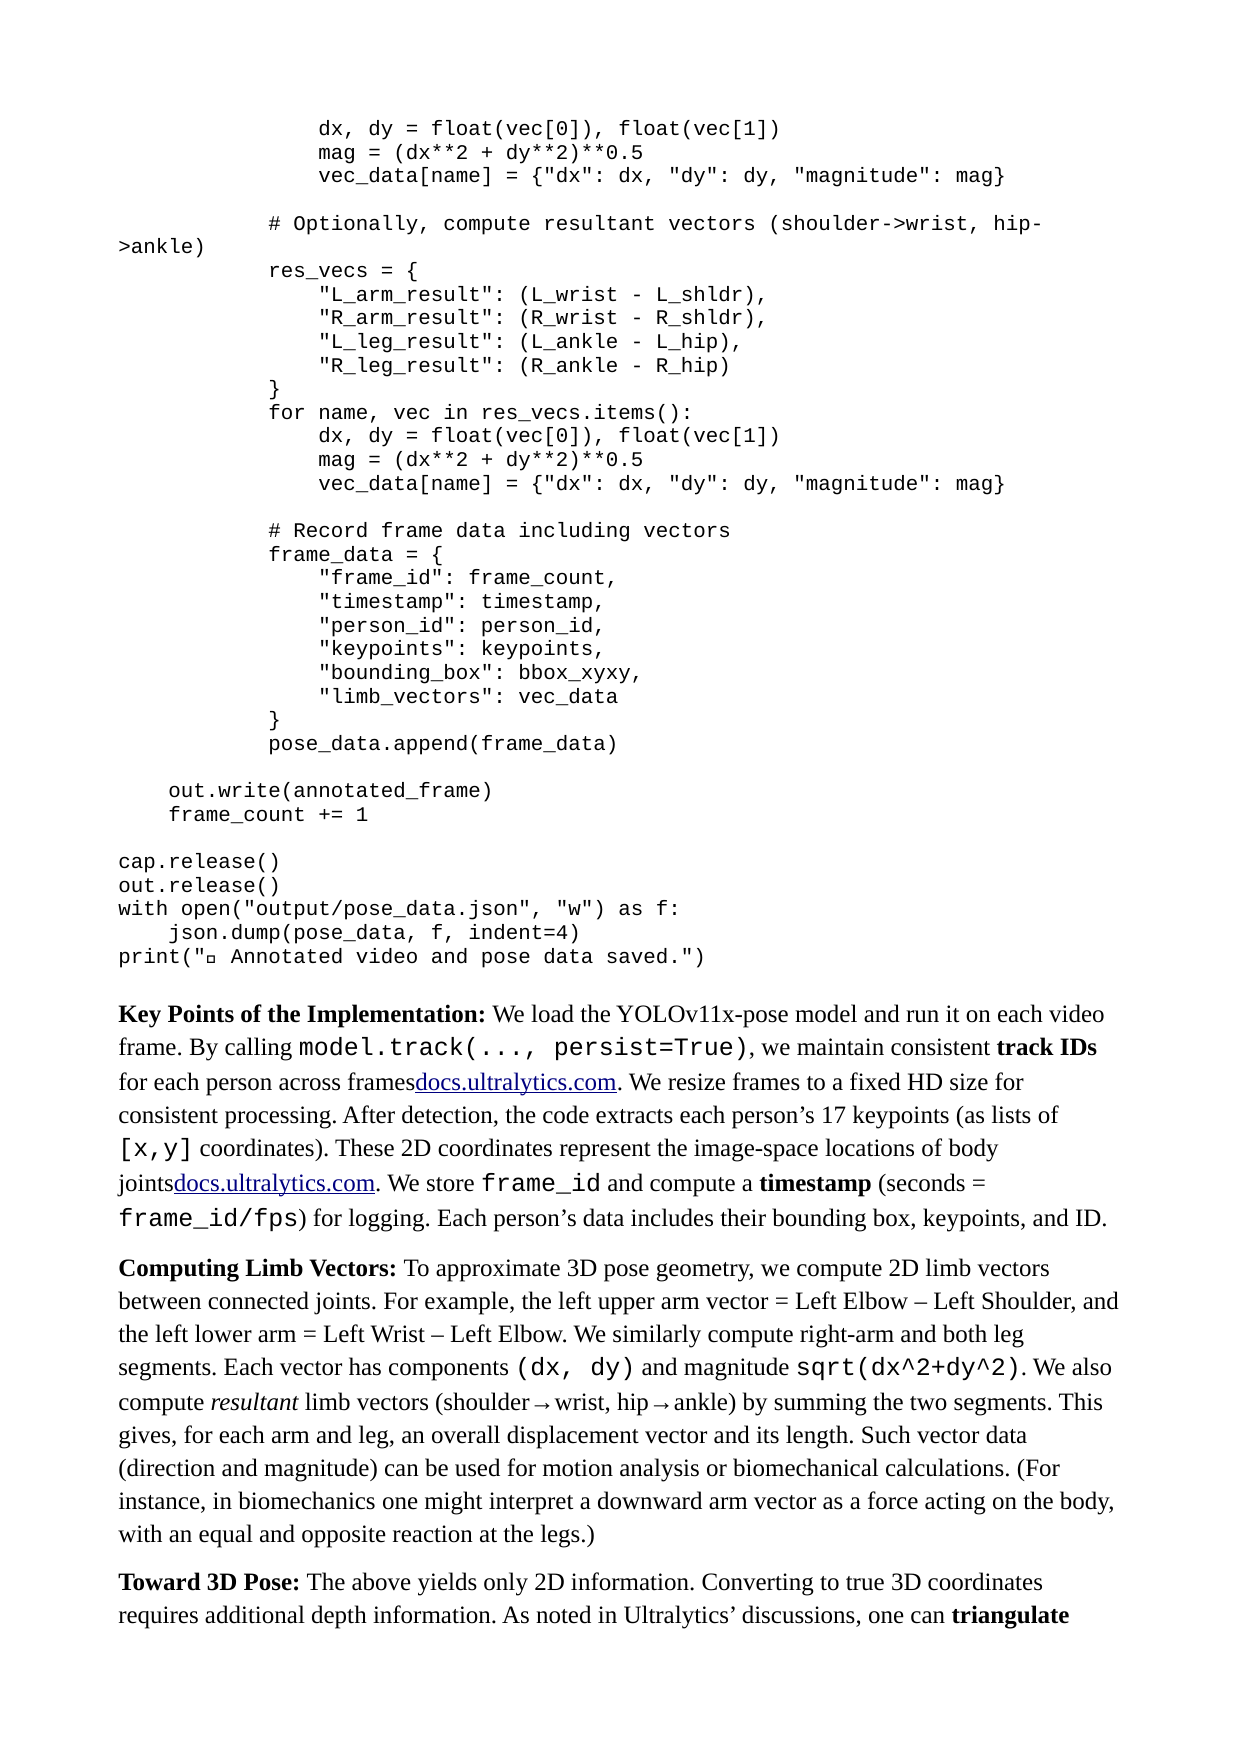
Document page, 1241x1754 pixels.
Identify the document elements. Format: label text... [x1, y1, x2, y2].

text out.write(annotated_frame) [118, 780, 1122, 804]
text vec_data[name] = {"dx": dx, "dy": dy, "magnitude": mag} [118, 165, 1122, 189]
text vec_data[name] = {"dx": dx, "dy": dy, "magnitude": mag} [118, 473, 1122, 496]
text for name, vec in res_vecs.items(): [118, 402, 1122, 426]
text mag = (dx**2 + dy**2)**0.5 [118, 449, 1122, 473]
text "L_arm_result": (L_wrist - L_shldr), [118, 284, 1122, 307]
text Toward 3D Pose: The above yields only 2D information. Converting to true 3D coordinates requires additional depth information. As noted in Ultralytics’ discussions, one can triangulate [118, 1567, 1122, 1629]
text "bounding_box": bbox_xyxy, [118, 662, 1122, 686]
text "person_id": person_id, [118, 615, 1122, 638]
text # Record frame data including vectors [118, 520, 1122, 544]
text json.dump(pose_data, f, indent=4) [118, 922, 1122, 946]
text "keypoints": keypoints, [118, 638, 1122, 662]
text "R_arm_result": (R_wrist - R_shldr), [118, 307, 1122, 331]
text frame_data = { [118, 544, 1122, 567]
text dx, dy = float(vec[0]), float(vec[1]) [118, 426, 1122, 449]
text dx, dy = float(vec[0]), float(vec[1]) [118, 118, 1122, 142]
text Computing Limb Vectors: To approximate 3D pose geometry, we compute 2D limb vectors between connected joints. For example, the left upper arm vector = Left Elbow – Left Shoulder, and the left lower arm = Left Wrist – Left Elbow. We similarly compute right-arm and both leg segments. Each vector has components (dx, dy) and magnitude sqrt(dx^2+dy^2). We also compute resultant limb vectors (shoulder→wrist, hip→ankle) by summing the two segments. This gives, for each arm and leg, an overall displacement vector and its length. Such vector data (direction and magnitude) can be used for motion analysis or biomechanical calculations. (For instance, in biomechanics one might interpret a downward arm vector as a force acting on the body, with an equal and opposite reaction at the legs.) [118, 1253, 1122, 1548]
text print("✅ Annotated video and pose data saved.") [118, 946, 1122, 969]
text "frame_id": frame_count, [118, 567, 1122, 591]
text } [118, 709, 1122, 733]
text mag = (dx**2 + dy**2)**0.5 [118, 142, 1122, 165]
text } [118, 378, 1122, 402]
text frame_count += 1 [118, 804, 1122, 827]
text "timestamp": timestamp, [118, 591, 1122, 615]
text "limb_vectors": vec_data [118, 686, 1122, 709]
text res_vecs = { [118, 260, 1122, 284]
text cap.release() [118, 851, 1122, 875]
text # Optionally, compute resultant vectors (shoulder->wrist, hip->ankle) [118, 213, 1122, 260]
text Key Points of the Implementation: We load the YOLOv11x-pose model and run it on each video frame. By calling model.track(..., persist=True), we maintain consistent track IDs for each person across framesdocs.ultralytics.com. We resize frames to a fixed HD size for consistent processing. After detection, the code extracts each person’s 17 keypoints (as lists of [x,y] coordinates). These 2D coordinates represent the image-space locations of body jointsdocs.ultralytics.com. We store frame_id and compute a timestamp (seconds = frame_id/fps) for logging. Each person’s data includes their bounding box, keypoints, and ID. [118, 999, 1122, 1234]
text pose_data.append(frame_data) [118, 733, 1122, 757]
text "L_leg_result": (L_ankle - L_hip), [118, 331, 1122, 354]
text "R_leg_result": (R_ankle - R_hip) [118, 354, 1122, 378]
text with open("output/pose_data.json", "w") as f: [118, 898, 1122, 922]
text out.release() [118, 875, 1122, 898]
